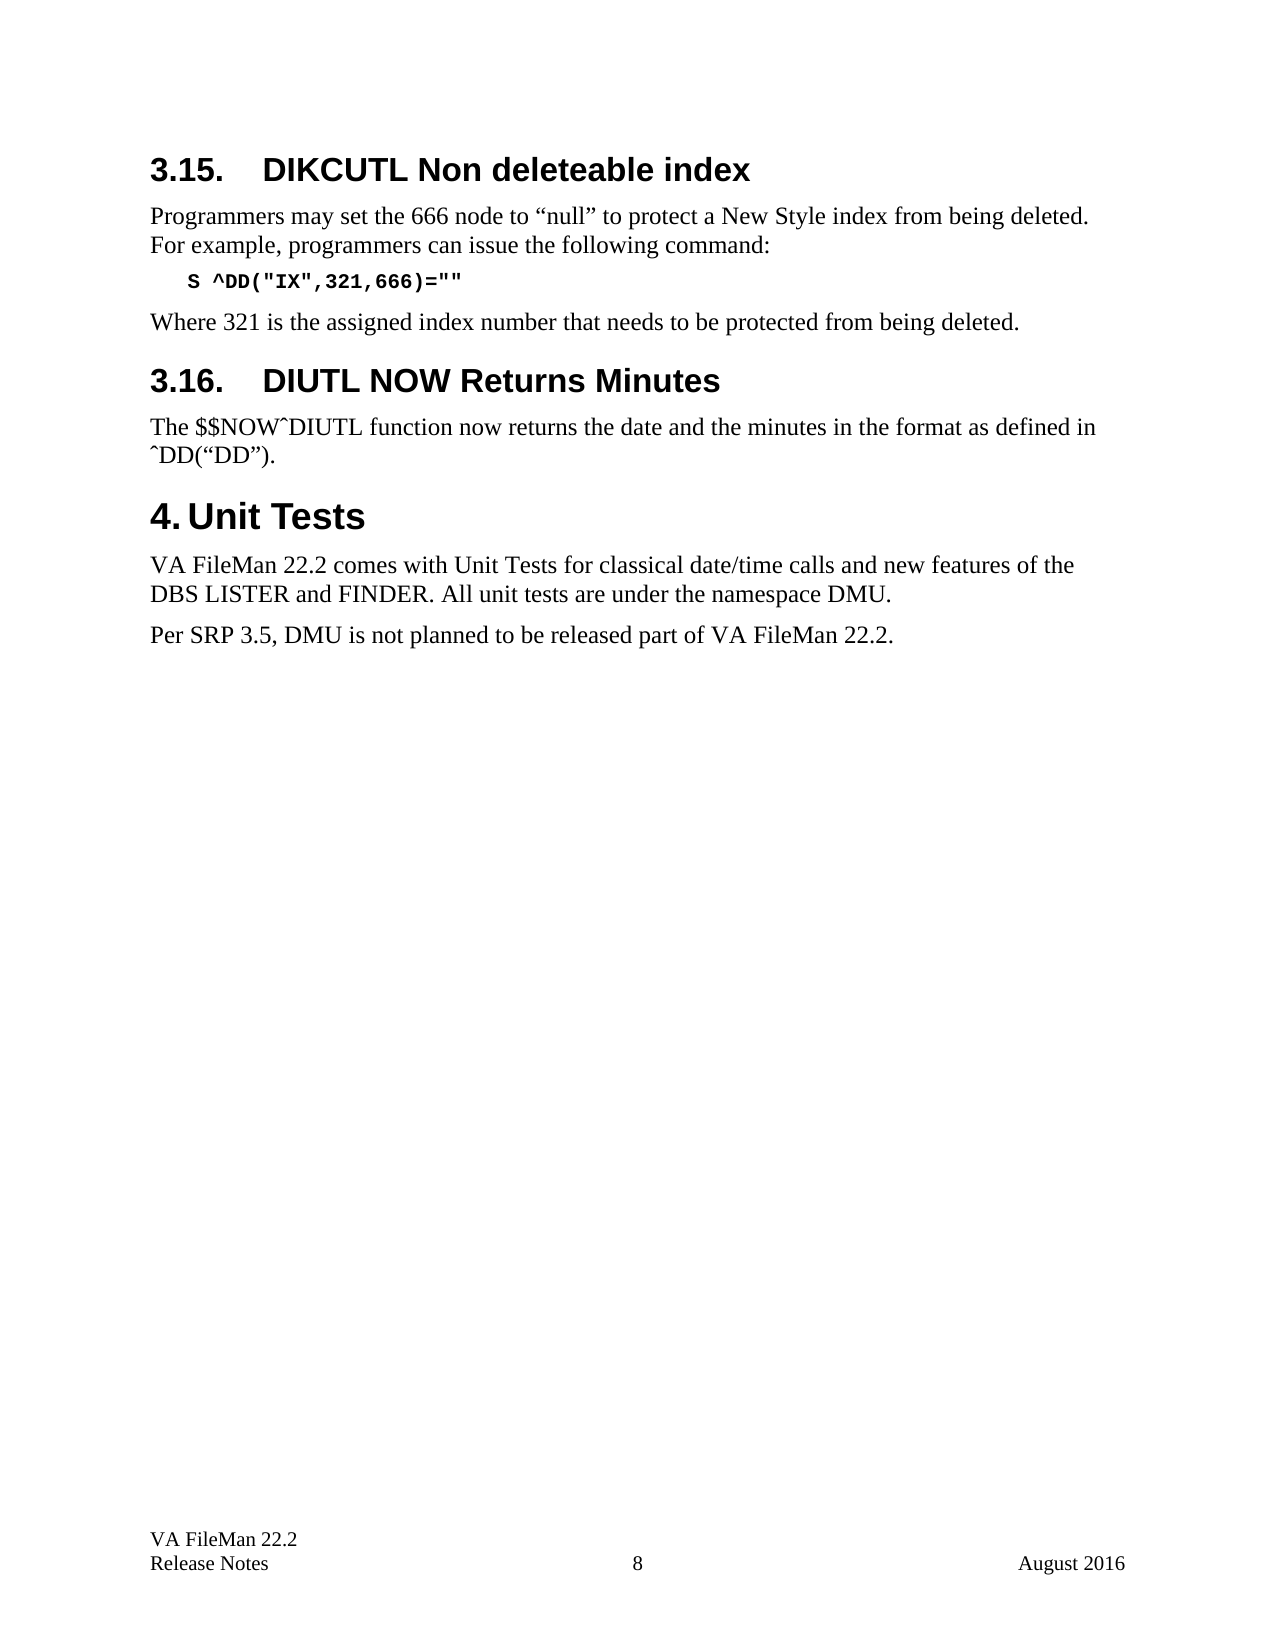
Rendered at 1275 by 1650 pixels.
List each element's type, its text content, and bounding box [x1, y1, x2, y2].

text S ^DD("IX",321,666)="" [187, 271, 1125, 294]
text Where 321 is the assigned index number that needs to be protected from being deleted. [150, 307, 1125, 336]
subtitle DIUTL NOW Returns Minutes [150, 361, 1125, 399]
subtitle Unit Tests [150, 494, 1125, 537]
subtitle DIKCUTL Non deleteable index [150, 150, 1125, 188]
text VA FileMan 22.2 comes with Unit Tests for classical date/time calls and new features of the DBS LISTER and FINDER. All unit tests are under the namespace DMU. [150, 550, 1125, 607]
text Per SRP 3.5, DMU is not planned to be released part of VA FileMan 22.2. [150, 620, 1125, 649]
text The $$NOWˆDIUTL function now returns the date and the minutes in the format as defined in ˆDD(“DD”). [150, 412, 1125, 469]
text Programmers may set the 666 node to “null” to protect a New Style index from being deleted. For example, programmers can issue the following command: [150, 201, 1125, 258]
